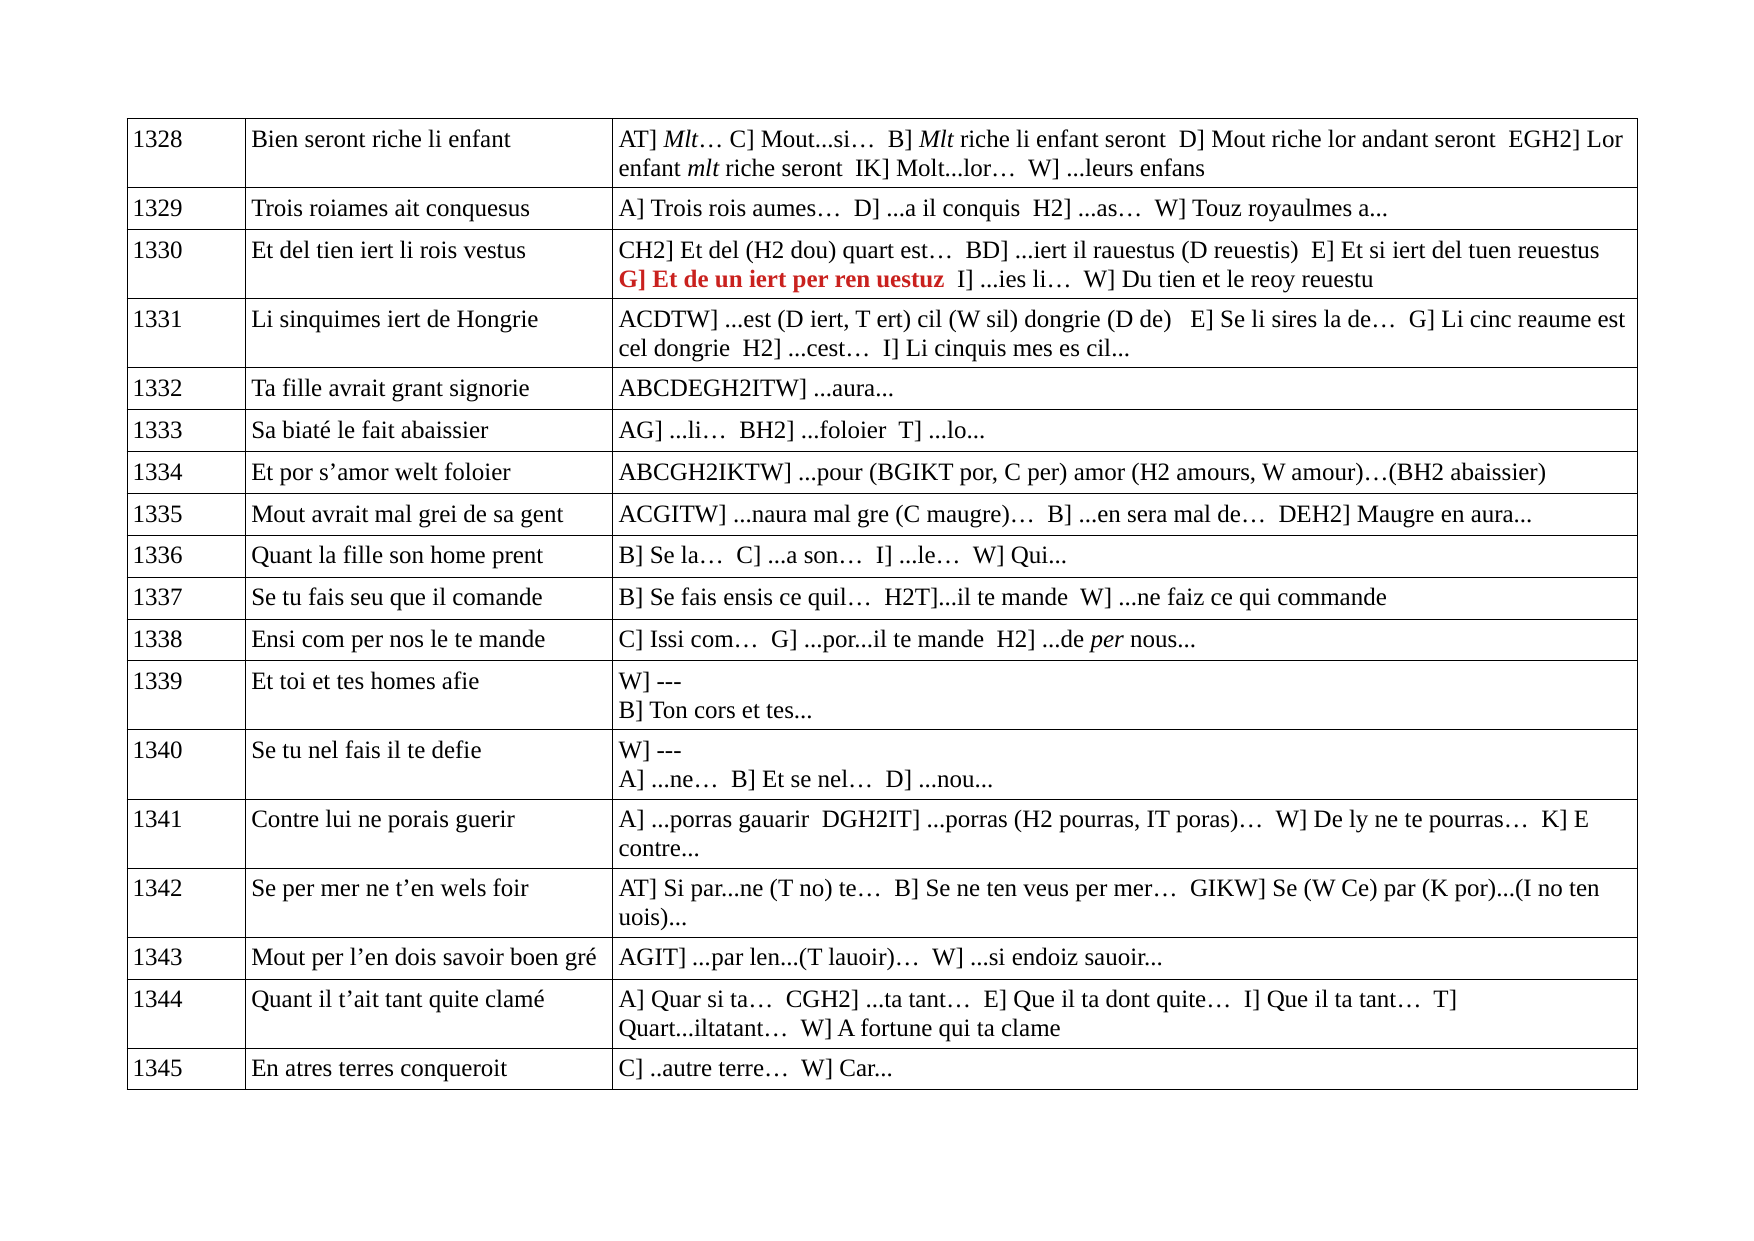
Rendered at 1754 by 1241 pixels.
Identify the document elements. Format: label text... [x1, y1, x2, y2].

table_cell Quant il t’ait tant quite clamé [246, 980, 612, 1047]
table_cell Ta fille avrait grant signorie [246, 368, 612, 409]
table_cell Mout per l’en dois savoir boen gré [246, 938, 612, 978]
table_cell A] Trois rois aumes… D] ...a il conquis H2] ...as… W] Touz royaulmes a... [613, 188, 1637, 229]
table_cell 1332 [128, 368, 245, 409]
table_cell W] --- B] Ton cors et tes... [613, 661, 1637, 729]
table_cell A] Quar si ta… CGH2] ...ta tant… E] Que il ta dont quite… I] Que il ta tant… T] Quart...iltatant… W] A fortune qui ta clame [613, 980, 1637, 1047]
table_cell AT] Si par...ne (T no) te… B] Se ne ten veus per mer… GIKW] Se (W Ce) par (K por)...(I no ten uois)... [613, 869, 1637, 937]
table_cell 1345 [128, 1049, 245, 1089]
table_cell AG] ...li… BH2] ...foloier T] ...lo... [613, 410, 1637, 451]
table_cell CH2] Et del (H2 dou) quart est… BD] ...iert il rauestus (D reuestis) E] Et si iert del tuen reuestus G] Et de un iert per ren uestuz I] ...ies li… W] Du tien et le reoy reuestu [613, 230, 1637, 298]
table_cell 1331 [128, 299, 245, 367]
table_cell B] Se fais ensis ce quil… H2T]...il te mande W] ...ne faiz ce qui commande [613, 578, 1637, 618]
table_cell ABCGH2IKTW] ...pour (BGIKT por, C per) amor (H2 amours, W amour)…(BH2 abaissier) [613, 452, 1637, 493]
table_cell Sa biaté le fait abaissier [246, 410, 612, 451]
table_cell A] ...porras gauarir DGH2IT] ...porras (H2 pourras, IT poras)… W] De ly ne te pourras… K] E contre... [613, 800, 1637, 867]
table_cell ACDTW] ...est (D iert, T ert) cil (W sil) dongrie (D de) E] Se li sires la de… G] Li cinc reaume est cel dongrie H2] ...cest… I] Li cinquis mes es cil... [613, 299, 1637, 367]
table_cell Et del tien iert li rois vestus [246, 230, 612, 298]
table_cell 1333 [128, 410, 245, 451]
table_cell 1334 [128, 452, 245, 493]
table_cell B] Se la… C] ...a son… I] ...le… W] Qui... [613, 536, 1637, 577]
table_cell Ensi com per nos le te mande [246, 620, 612, 660]
table_cell 1335 [128, 494, 245, 535]
table_cell AGIT] ...par len...(T lauoir)… W] ...si endoiz sauoir... [613, 938, 1637, 978]
table_cell W] --- A] ...ne… B] Et se nel… D] ...nou... [613, 730, 1637, 798]
table_cell 1336 [128, 536, 245, 577]
table_cell Se tu fais seu que il comande [246, 578, 612, 618]
table_cell Trois roiames ait conquesus [246, 188, 612, 229]
table_cell 1338 [128, 620, 245, 660]
table_cell En atres terres conqueroit [246, 1049, 612, 1089]
table_cell 1330 [128, 230, 245, 298]
table_cell C] Issi com… G] ...por...il te mande H2] ...de per nous... [613, 620, 1637, 660]
table_cell 1344 [128, 980, 245, 1047]
table_cell 1328 [128, 119, 245, 187]
table_cell Et toi et tes homes afie [246, 661, 612, 729]
table_cell Bien seront riche li enfant [246, 119, 612, 187]
table_cell Mout avrait mal grei de sa gent [246, 494, 612, 535]
table_cell Se per mer ne t’en wels foir [246, 869, 612, 937]
table_cell ACGITW] ...naura mal gre (C maugre)… B] ...en sera mal de… DEH2] Maugre en aura... [613, 494, 1637, 535]
table_cell Li sinquimes iert de Hongrie [246, 299, 612, 367]
table_cell Se tu nel fais il te defie [246, 730, 612, 798]
table_cell 1343 [128, 938, 245, 978]
table_cell 1340 [128, 730, 245, 798]
table_cell Quant la fille son home prent [246, 536, 612, 577]
table_cell C] ..autre terre… W] Car... [613, 1049, 1637, 1089]
table_cell ABCDEGH2ITW] ...aura... [613, 368, 1637, 409]
table_cell 1342 [128, 869, 245, 937]
table_cell AT] Mlt… C] Mout...si… B] Mlt riche li enfant seront D] Mout riche lor andant seront EGH2] Lor enfant mlt riche seront IK] Molt...lor… W] ...leurs enfans [613, 119, 1637, 187]
table_cell Contre lui ne porais guerir [246, 800, 612, 867]
table_cell 1329 [128, 188, 245, 229]
table_cell 1341 [128, 800, 245, 867]
table_cell Et por s’amor welt foloier [246, 452, 612, 493]
table_cell 1337 [128, 578, 245, 618]
table_cell 1339 [128, 661, 245, 729]
